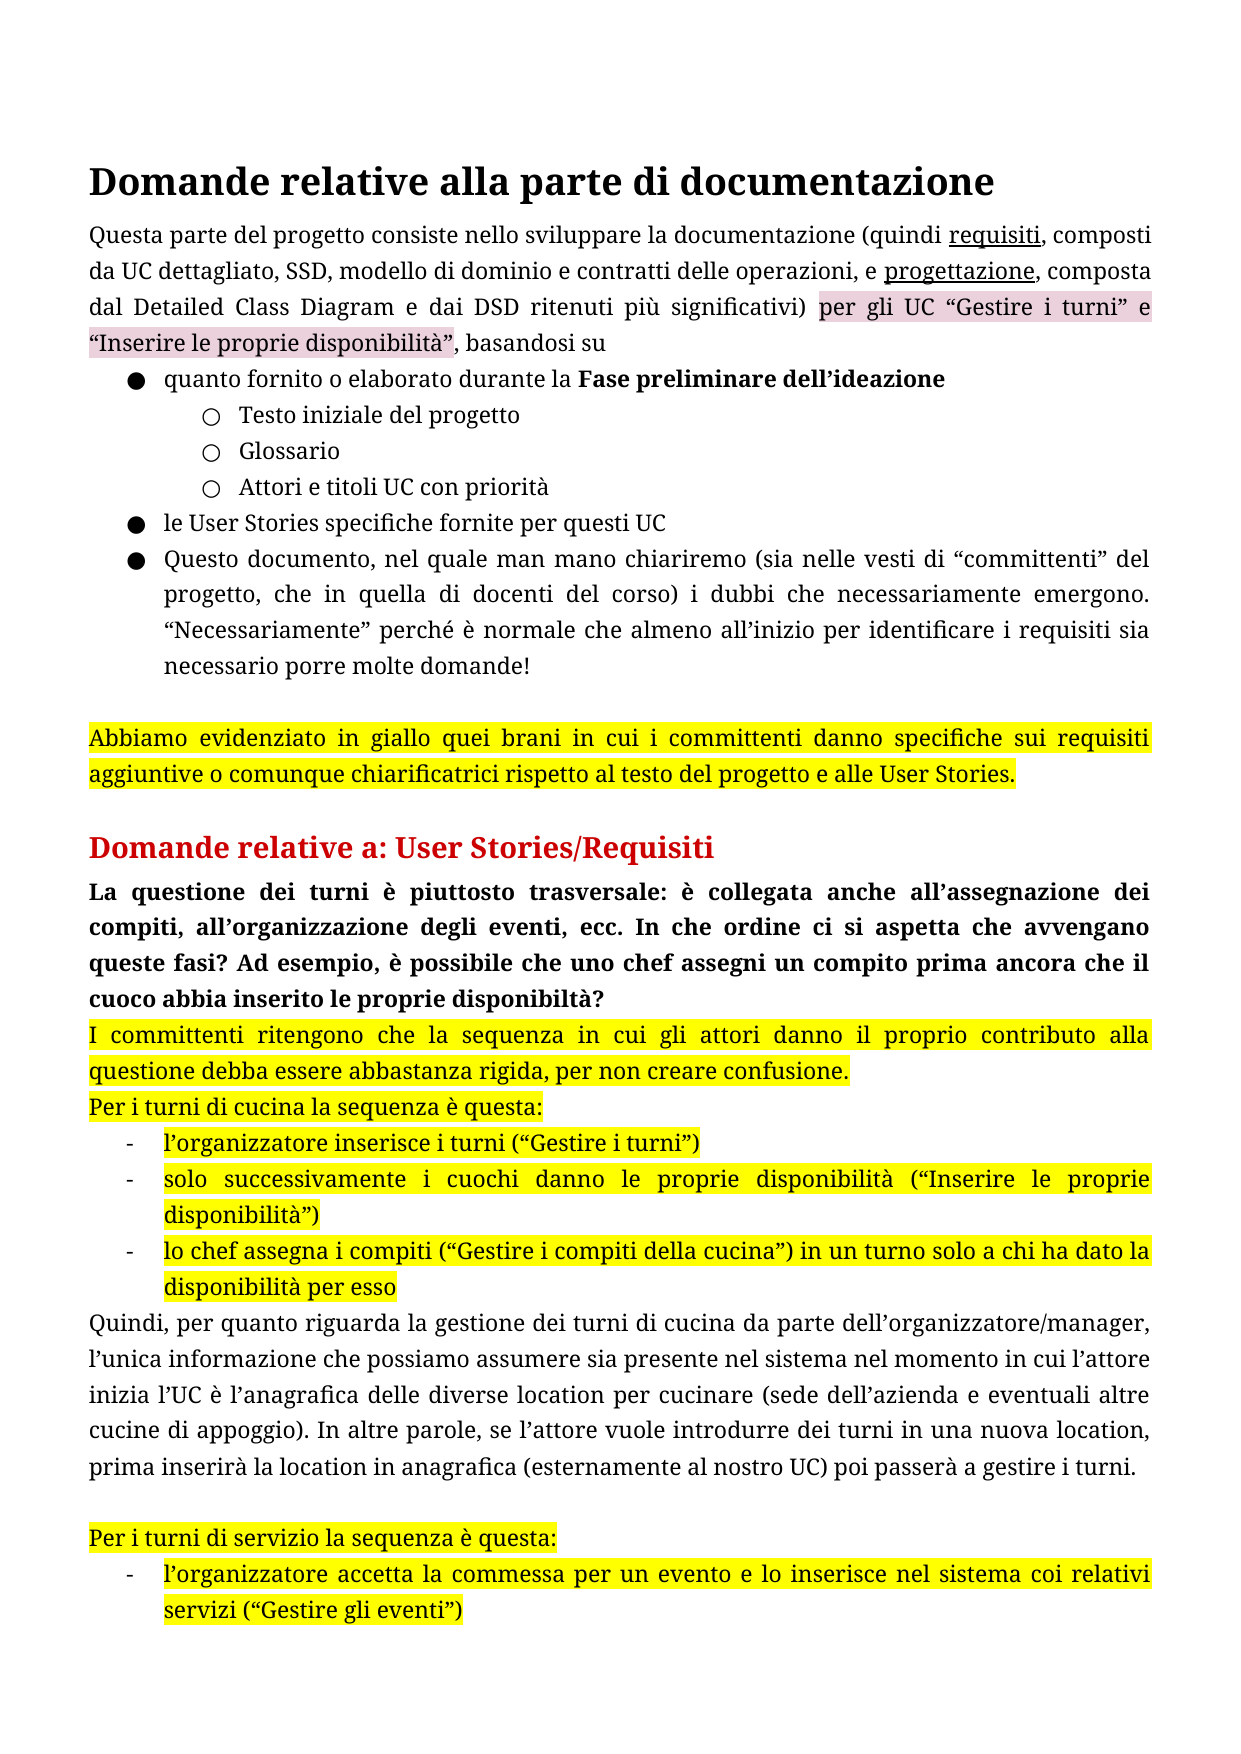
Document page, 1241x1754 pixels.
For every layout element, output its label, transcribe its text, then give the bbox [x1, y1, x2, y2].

text Abbiamo evidenziato in giallo quei brani in cui i committenti danno specifiche sui requisiti aggiuntive o comunque chiarificatrici rispetto al testo del progetto e alle User Stories. [88, 722, 1152, 789]
text La questione dei turni è piuttosto trasversale: è collegata anche all’assegnazione dei compiti, all’organizzazione degli eventi, ecc. In che ordine ci si aspetta che avvengano queste fasi? Ad esempio, è possibile che uno chef assegni un compito prima ancora che il cuoco abbia inserito le proprie disponibiltà? [88, 875, 1152, 1014]
list l’organizzatore accetta la commessa per un evento e lo inserisce nel sistema coi relativi servizi (“Gestire gli eventi”) [126, 1558, 1152, 1625]
subtitle Domande relative alla parte di documentazione [88, 156, 1152, 207]
list Questo documento, nel quale man mano chiariremo (sia nelle vesti di “committenti” del progetto, che in quella di docenti del corso) i dubbi che necessariamente emergono. “Necessariamente” perché è normale che almeno all’inizio per identificare i requisiti sia necessario porre molte domande! [126, 542, 1152, 682]
text I committenti ritengono che la sequenza in cui gli attori danno il proprio contributo alla questione debba essere abbastanza rigida, per non creare confusione. [88, 1019, 1152, 1086]
list quanto fornito o elaborato durante la Fase preliminare dell’ideazione [126, 363, 1152, 394]
text Per i turni di servizio la sequenza è questa: [88, 1522, 1152, 1553]
list lo chef assegna i compiti (“Gestire i compiti della cucina”) in un turno solo a chi ha dato la disponibilità per esso [126, 1235, 1152, 1302]
list Testo iniziale del progetto [201, 399, 1152, 430]
text Quindi, per quanto riguarda la gestione dei turni di cucina da parte dell’organizzatore/manager, l’unica informazione che possiamo assumere sia presente nel sistema nel momento in cui l’attore inizia l’UC è l’anagrafica delle diverse location per cucinare (sede dell’azienda e eventuali altre cucine di appoggio). In altre parole, se l’attore vuole introdurre dei turni in una nuova location, prima inserirà la location in anagrafica (esternamente al nostro UC) poi passerà a gestire i turni. [88, 1307, 1152, 1482]
list Glossario [201, 435, 1152, 466]
list solo successivamente i cuochi danno le proprie disponibilità (“Inserire le proprie disponibilità”) [126, 1163, 1152, 1230]
text Questa parte del progetto consiste nello sviluppare la documentazione (quindi requisiti, composti da UC dettagliato, SSD, modello di dominio e contratti delle operazioni, e progettazione, composta dal Detailed Class Diagram e dai DSD ritenuti più significativi) per gli UC “Gestire i turni” e “Inserire le proprie disponibilità”, basandosi su [88, 219, 1152, 358]
list l’organizzatore inserisce i turni (“Gestire i turni”) [126, 1127, 1152, 1158]
list le User Stories specifiche fornite per questi UC [126, 507, 1152, 538]
list Attori e titoli UC con priorità [201, 471, 1152, 502]
subtitle Domande relative a: User Stories/Requisiti [88, 827, 1152, 867]
text Per i turni di cucina la sequenza è questa: [88, 1091, 1152, 1122]
